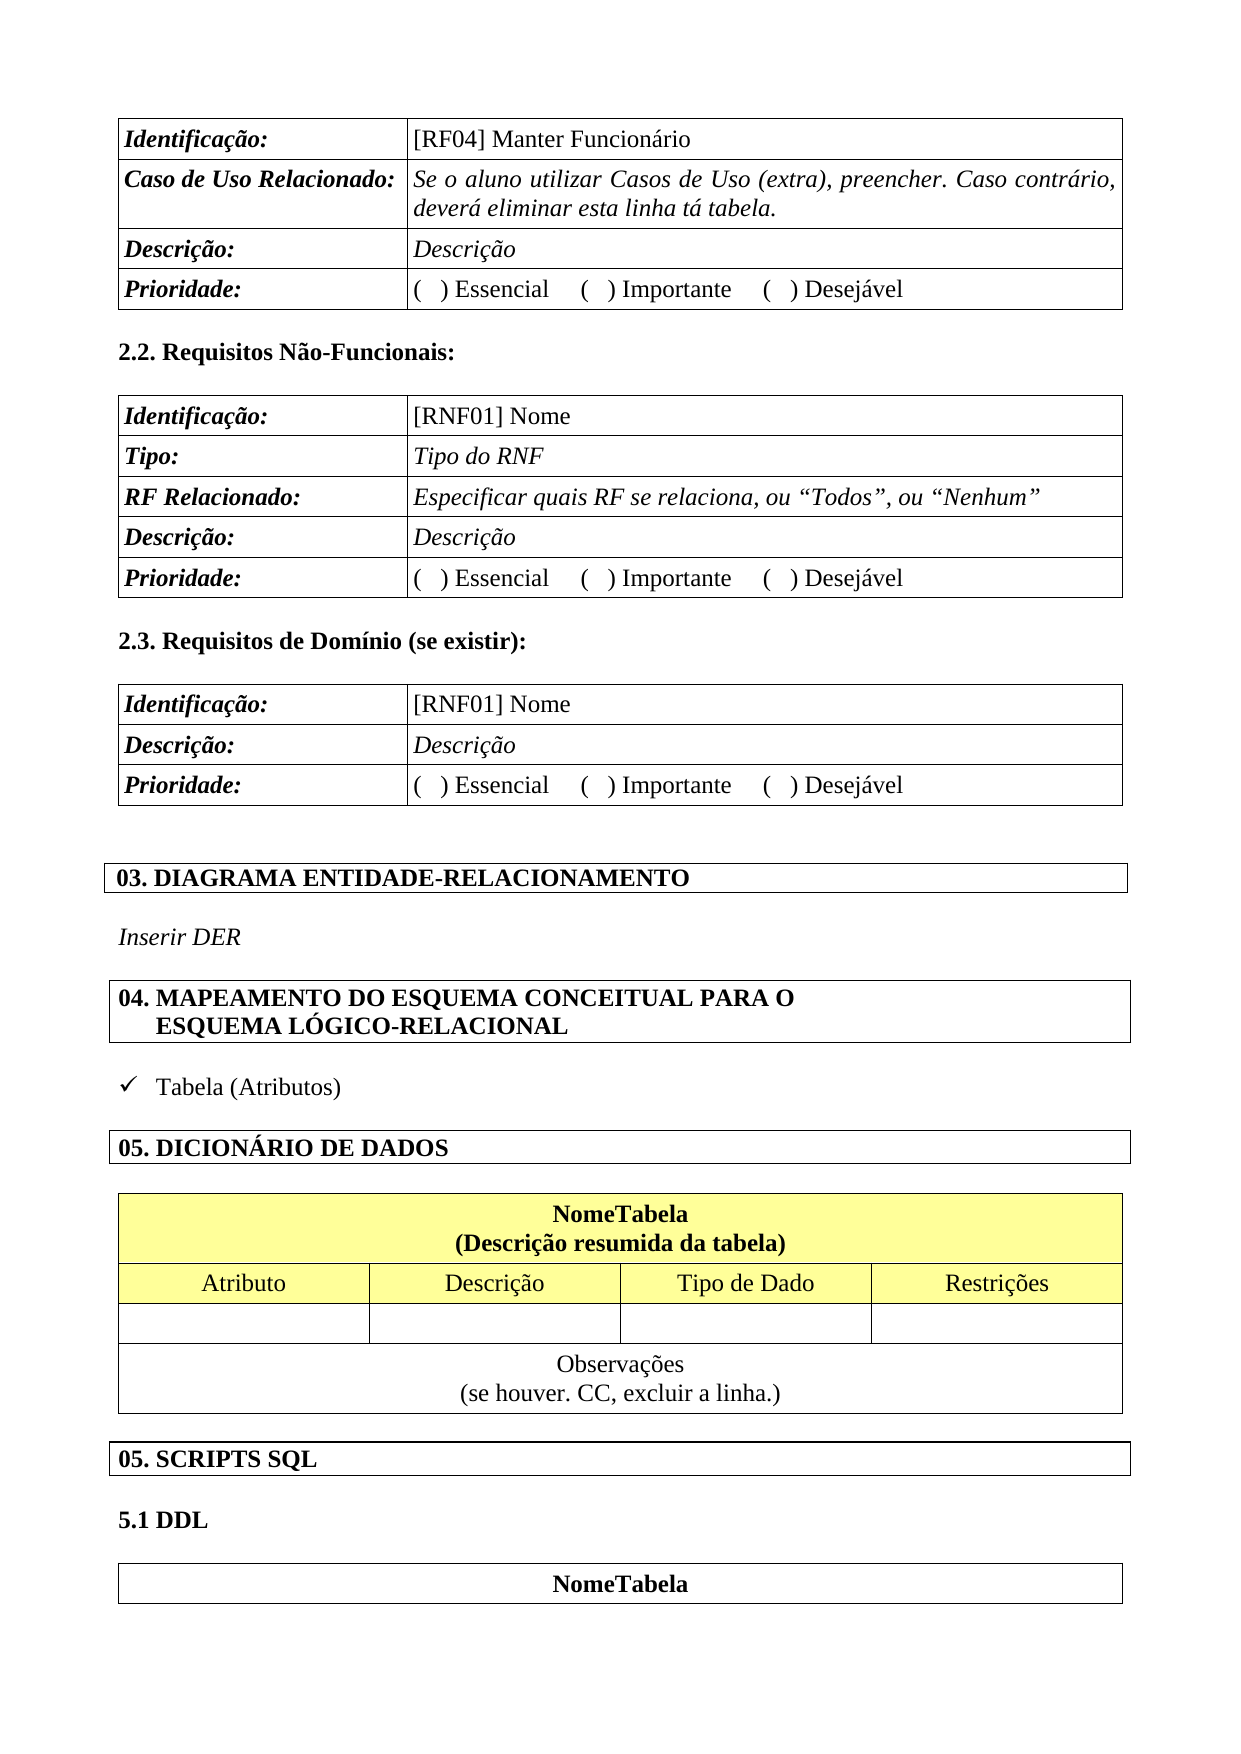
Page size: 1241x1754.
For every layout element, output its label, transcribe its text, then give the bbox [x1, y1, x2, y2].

table_cell Tipo de Dado [621, 1264, 871, 1303]
table_header [RF04] Manter Funcionário [408, 119, 1122, 158]
table_cell Descrição [408, 517, 1122, 557]
table_cell Tipo do RNF [408, 436, 1122, 476]
text Inserir DER [118, 922, 1122, 951]
table_cell Restrições [872, 1264, 1122, 1303]
table_cell Prioridade: [119, 558, 407, 597]
table_cell RF Relacionado: [119, 477, 407, 516]
table_header Identificação: [119, 685, 407, 724]
table_cell Descrição [370, 1264, 620, 1303]
table_header [RNF01] Nome [408, 396, 1122, 435]
table_cell Prioridade: [119, 765, 407, 805]
text 5.1 DDL [118, 1505, 1122, 1534]
table_cell Tipo: [119, 436, 407, 476]
table_cell [119, 1304, 369, 1343]
table_cell Se o aluno utilizar Casos de Uso (extra), preencher. Caso contrário, deverá eliminar esta linha tá tabela. [408, 160, 1122, 228]
text 05. SCRIPTS SQL [110, 1443, 1130, 1475]
table_cell Especificar quais RF se relaciona, ou “Todos”, ou “Nenhum” [408, 477, 1122, 516]
table_header 03. DIAGRAMA ENTIDADE-RELACIONAMENTO [105, 864, 1127, 892]
table_cell Descrição: [119, 229, 407, 268]
text 04. MAPEAMENTO DO ESQUEMA CONCEITUAL PARA O [110, 981, 1130, 1008]
text 2.2. Requisitos Não-Funcionais: [118, 337, 1122, 366]
table_cell Observações (se houver. CC, excluir a linha.) [119, 1344, 1122, 1412]
text 05. DICIONÁRIO DE DADOS [110, 1131, 1130, 1163]
table_cell Prioridade: [119, 269, 407, 308]
table_cell Descrição: [119, 725, 407, 764]
table_cell ( ) Essencial ( ) Importante ( ) Desejável [408, 765, 1122, 805]
text 2.3. Requisitos de Domínio (se existir): [118, 626, 1122, 655]
table_cell Descrição [408, 725, 1122, 764]
table_cell Atributo [119, 1264, 369, 1303]
table_cell Descrição: [119, 517, 407, 557]
table_header NomeTabela [119, 1564, 1122, 1603]
table_header Identificação: [119, 396, 407, 435]
table_cell Caso de Uso Relacionado: [119, 160, 407, 228]
list Tabela (Atributos) [118, 1072, 1122, 1101]
table_header [RNF01] Nome [408, 685, 1122, 724]
text ESQUEMA LÓGICO-RELACIONAL [110, 1008, 1130, 1042]
table_cell [872, 1304, 1122, 1343]
table_cell ( ) Essencial ( ) Importante ( ) Desejável [408, 269, 1122, 308]
table_cell ( ) Essencial ( ) Importante ( ) Desejável [408, 558, 1122, 597]
table_header NomeTabela (Descrição resumida da tabela) [119, 1194, 1122, 1262]
table_cell [621, 1304, 871, 1343]
table_cell Descrição [408, 229, 1122, 268]
table_header Identificação: [119, 119, 407, 158]
table_cell [370, 1304, 620, 1343]
